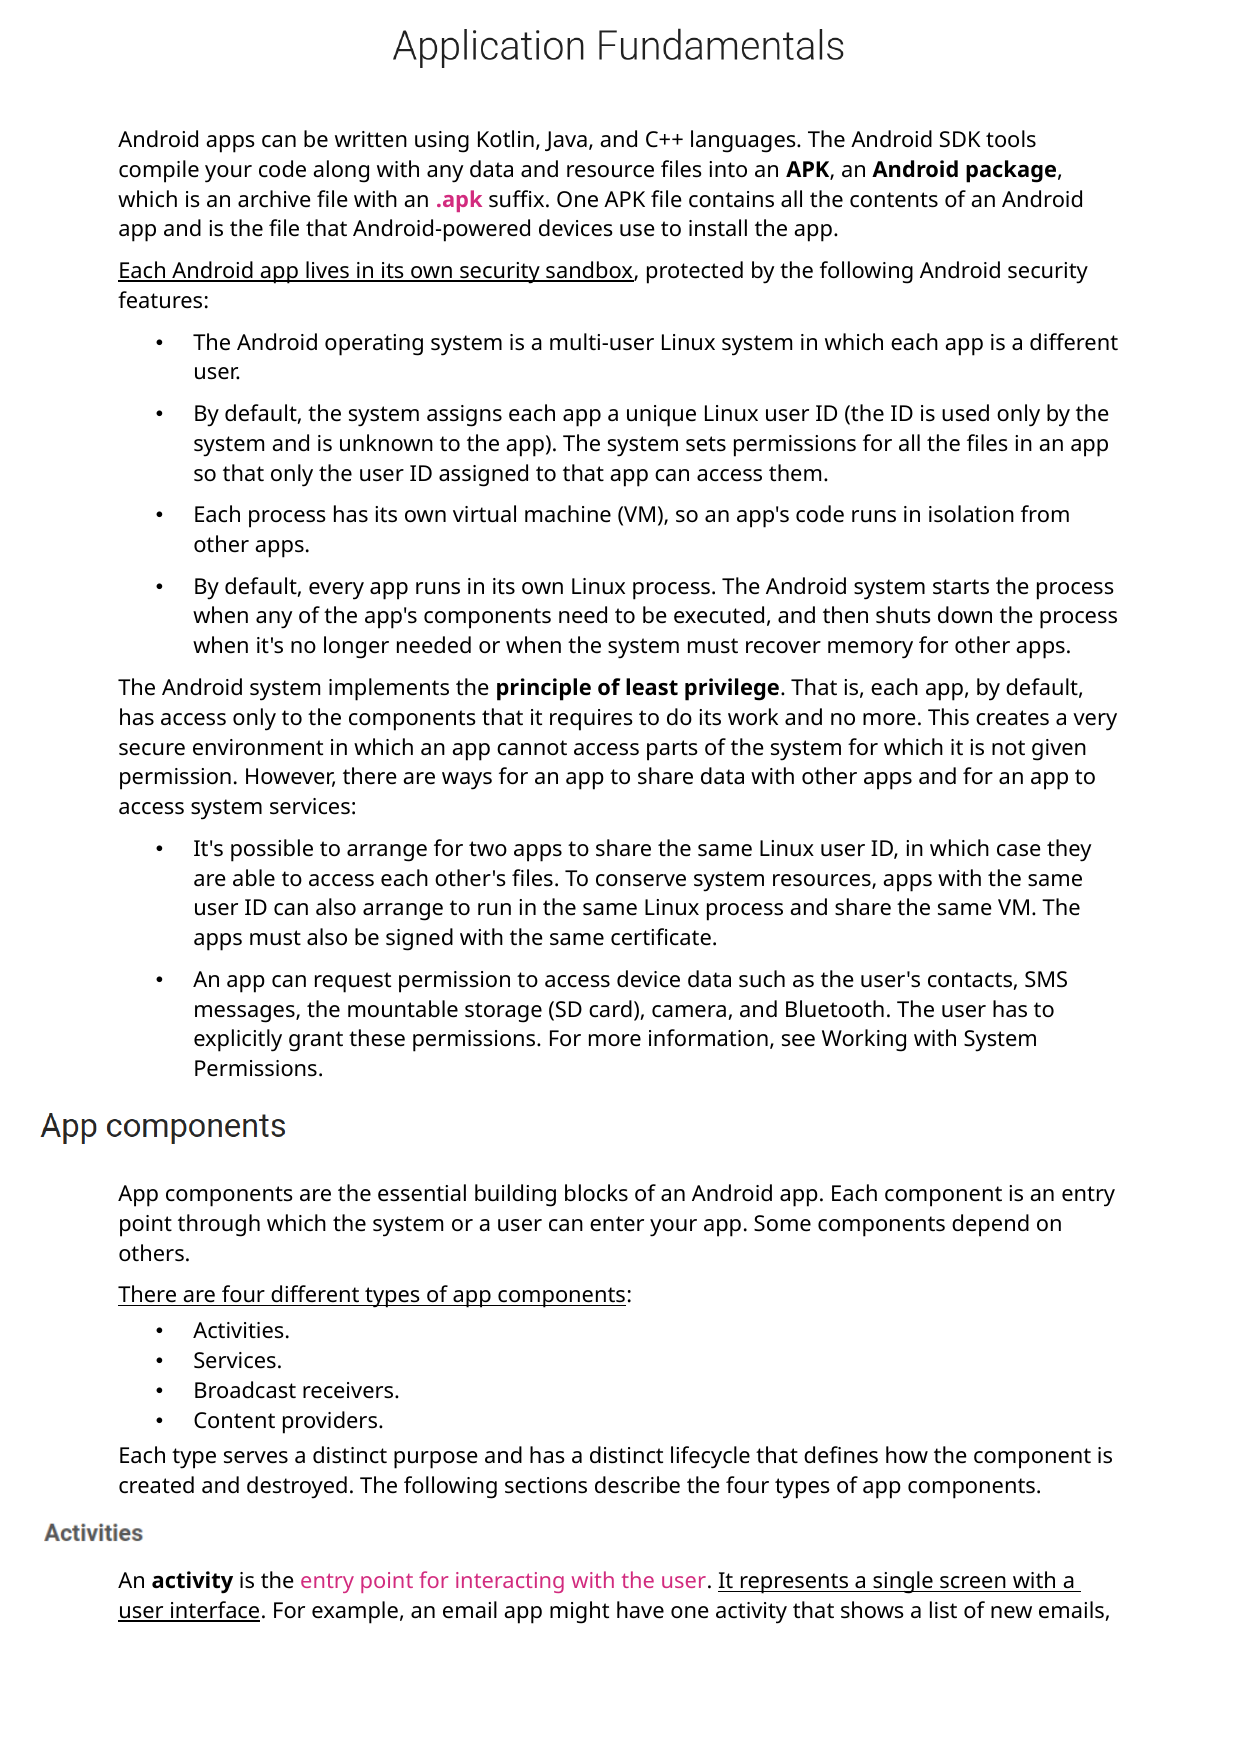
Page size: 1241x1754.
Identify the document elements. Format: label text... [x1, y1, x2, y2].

list The Android operating system is a multi-user Linux system in which each app is a different user. [156, 327, 1122, 386]
picture [42, 1518, 148, 1548]
list By default, every app runs in its own Linux process. The Android system starts the process when any of the app's components need to be executed, and then shuts down the process when it's no longer needed or when the system must recover memory for other apps. [156, 571, 1122, 660]
picture [36, 1109, 289, 1146]
text An activity is the entry point for interacting with the user. It represents a single screen with a user interface. For example, an email app might have one activity that shows a list of new emails, [118, 1565, 1122, 1625]
list Services. [156, 1345, 1122, 1375]
text Android apps can be written using Kotlin, Java, and C++ languages. The Android SDK tools compile your code along with any data and resource files into an APK, an Android package, which is an archive file with an .apk suffix. One APK file contains all the contents of an Android app and is the file that Android-powered devices use to install the app. [118, 124, 1122, 243]
list Content providers. [156, 1404, 1122, 1434]
list Each process has its own virtual machine (VM), so an app's code runs in isolation from other apps. [156, 499, 1122, 559]
text There are four different types of app components: [118, 1279, 1122, 1309]
list It's possible to arrange for two apps to share the same Linux user ID, in which case they are able to access each other's files. To conserve system resources, apps with the same user ID can also arrange to run in the same Linux process and share the same VM. The apps must also be signed with the same certificate. [156, 833, 1122, 952]
picture [389, 27, 845, 69]
list An app can request permission to access device data such as the user's contacts, SMS messages, the mountable storage (SD card), camera, and Bluetooth. The user has to explicitly grant these permissions. For more information, see Working with System Permissions. [156, 964, 1122, 1083]
list By default, the system assigns each app a unique Linux user ID (the ID is used only by the system and is unknown to the app). The system sets permissions for all the files in an app so that only the user ID assigned to that app can access them. [156, 398, 1122, 487]
text Each Android app lives in its own security sandbox, protected by the following Android security features: [118, 255, 1122, 315]
list Activities. [156, 1315, 1122, 1345]
text The Android system implements the principle of least privilege. That is, each app, by default, has access only to the components that it requires to do its work and no more. This creates a very secure environment in which an app cannot access parts of the system for which it is not given permission. However, there are ways for an app to share data with other apps and for an app to access system services: [118, 672, 1122, 821]
text App components are the essential building blocks of an Android app. Each component is an entry point through which the system or a user can enter your app. Some components depend on others. [118, 1178, 1122, 1268]
text Each type serves a distinct purpose and has a distinct lifecycle that defines how the component is created and destroyed. The following sections describe the four types of app components. [118, 1440, 1122, 1500]
list Broadcast receivers. [156, 1375, 1122, 1404]
